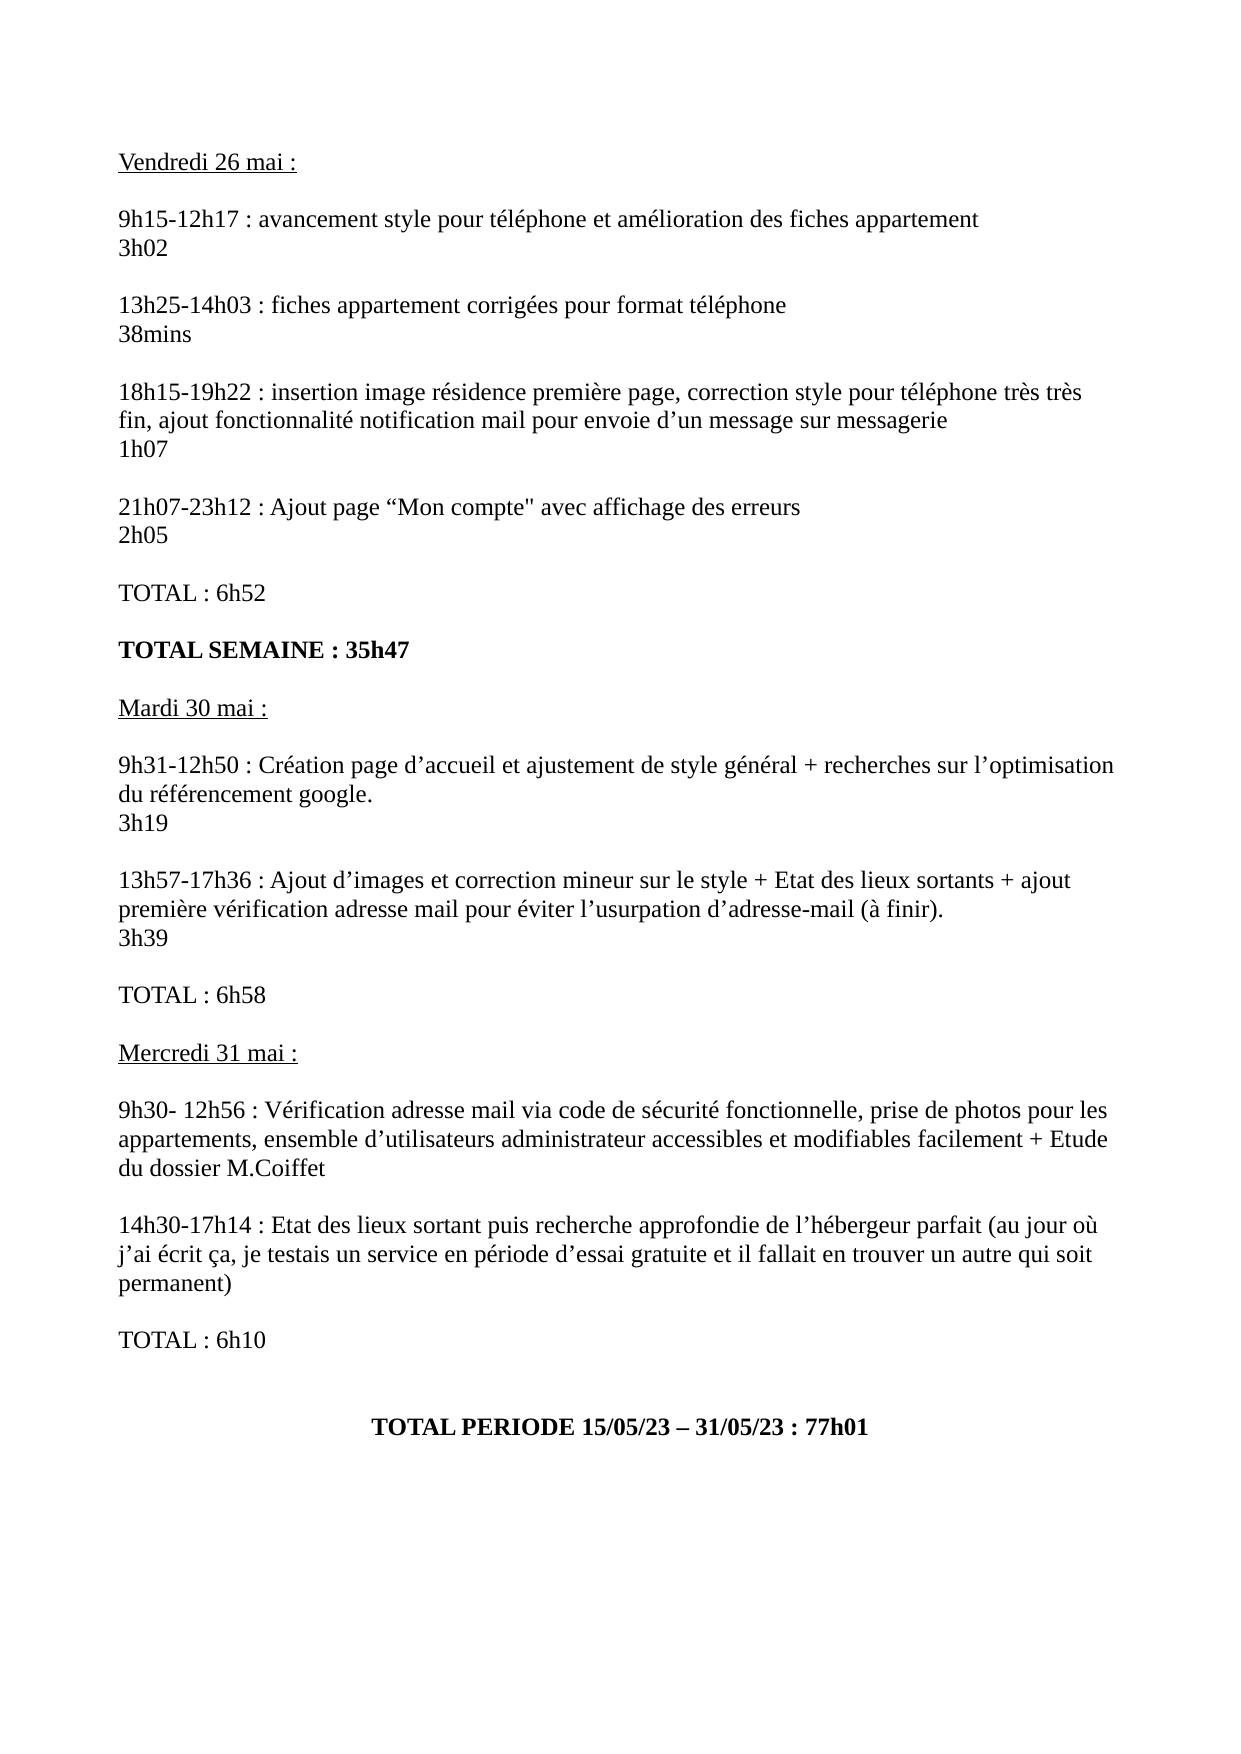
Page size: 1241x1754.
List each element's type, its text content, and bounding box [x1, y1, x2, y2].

text 18h15-19h22 : insertion image résidence première page, correction style pour téléphone très très fin, ajout fonctionnalité notification mail pour envoie d’un message sur messagerie [118, 377, 1122, 434]
text 21h07-23h12 : Ajout page “Mon compte" avec affichage des erreurs [118, 492, 1122, 521]
text 9h30- 12h56 : Vérification adresse mail via code de sécurité fonctionnelle, prise de photos pour les appartements, ensemble d’utilisateurs administrateur accessibles et modifiables facilement + Etude du dossier M.Coiffet [118, 1096, 1122, 1182]
text 14h30-17h14 : Etat des lieux sortant puis recherche approfondie de l’hébergeur parfait (au jour où j’ai écrit ça, je testais un service en période d’essai gratuite et il fallait en trouver un autre qui soit permanent) [118, 1211, 1122, 1297]
text 9h15-12h17 : avancement style pour téléphone et amélioration des fiches appartement [118, 204, 1122, 233]
text TOTAL : 6h52 [118, 578, 1122, 607]
text 3h19 [118, 808, 1122, 837]
text 13h57-17h36 : Ajout d’images et correction mineur sur le style + Etat des lieux sortants + ajout première vérification adresse mail pour éviter l’usurpation d’adresse-mail (à finir). [118, 866, 1122, 923]
text 3h02 [118, 233, 1122, 262]
text 3h39 [118, 923, 1122, 952]
text 2h05 [118, 521, 1122, 549]
text TOTAL SEMAINE : 35h47 [118, 636, 1122, 664]
text 1h07 [118, 434, 1122, 463]
text TOTAL PERIODE 15/05/23 – 31/05/23 : 77h01 [118, 1412, 1122, 1441]
text 13h25-14h03 : fiches appartement corrigées pour format téléphone [118, 291, 1122, 319]
text 9h31-12h50 : Création page d’accueil et ajustement de style général + recherches sur l’optimisation du référencement google. [118, 751, 1122, 808]
text TOTAL : 6h58 [118, 981, 1122, 1009]
text Mardi 30 mai : [118, 693, 1122, 722]
text 38mins [118, 319, 1122, 348]
text Vendredi 26 mai : [118, 147, 1122, 176]
text TOTAL : 6h10 [118, 1326, 1122, 1354]
text Mercredi 31 mai : [118, 1038, 1122, 1067]
